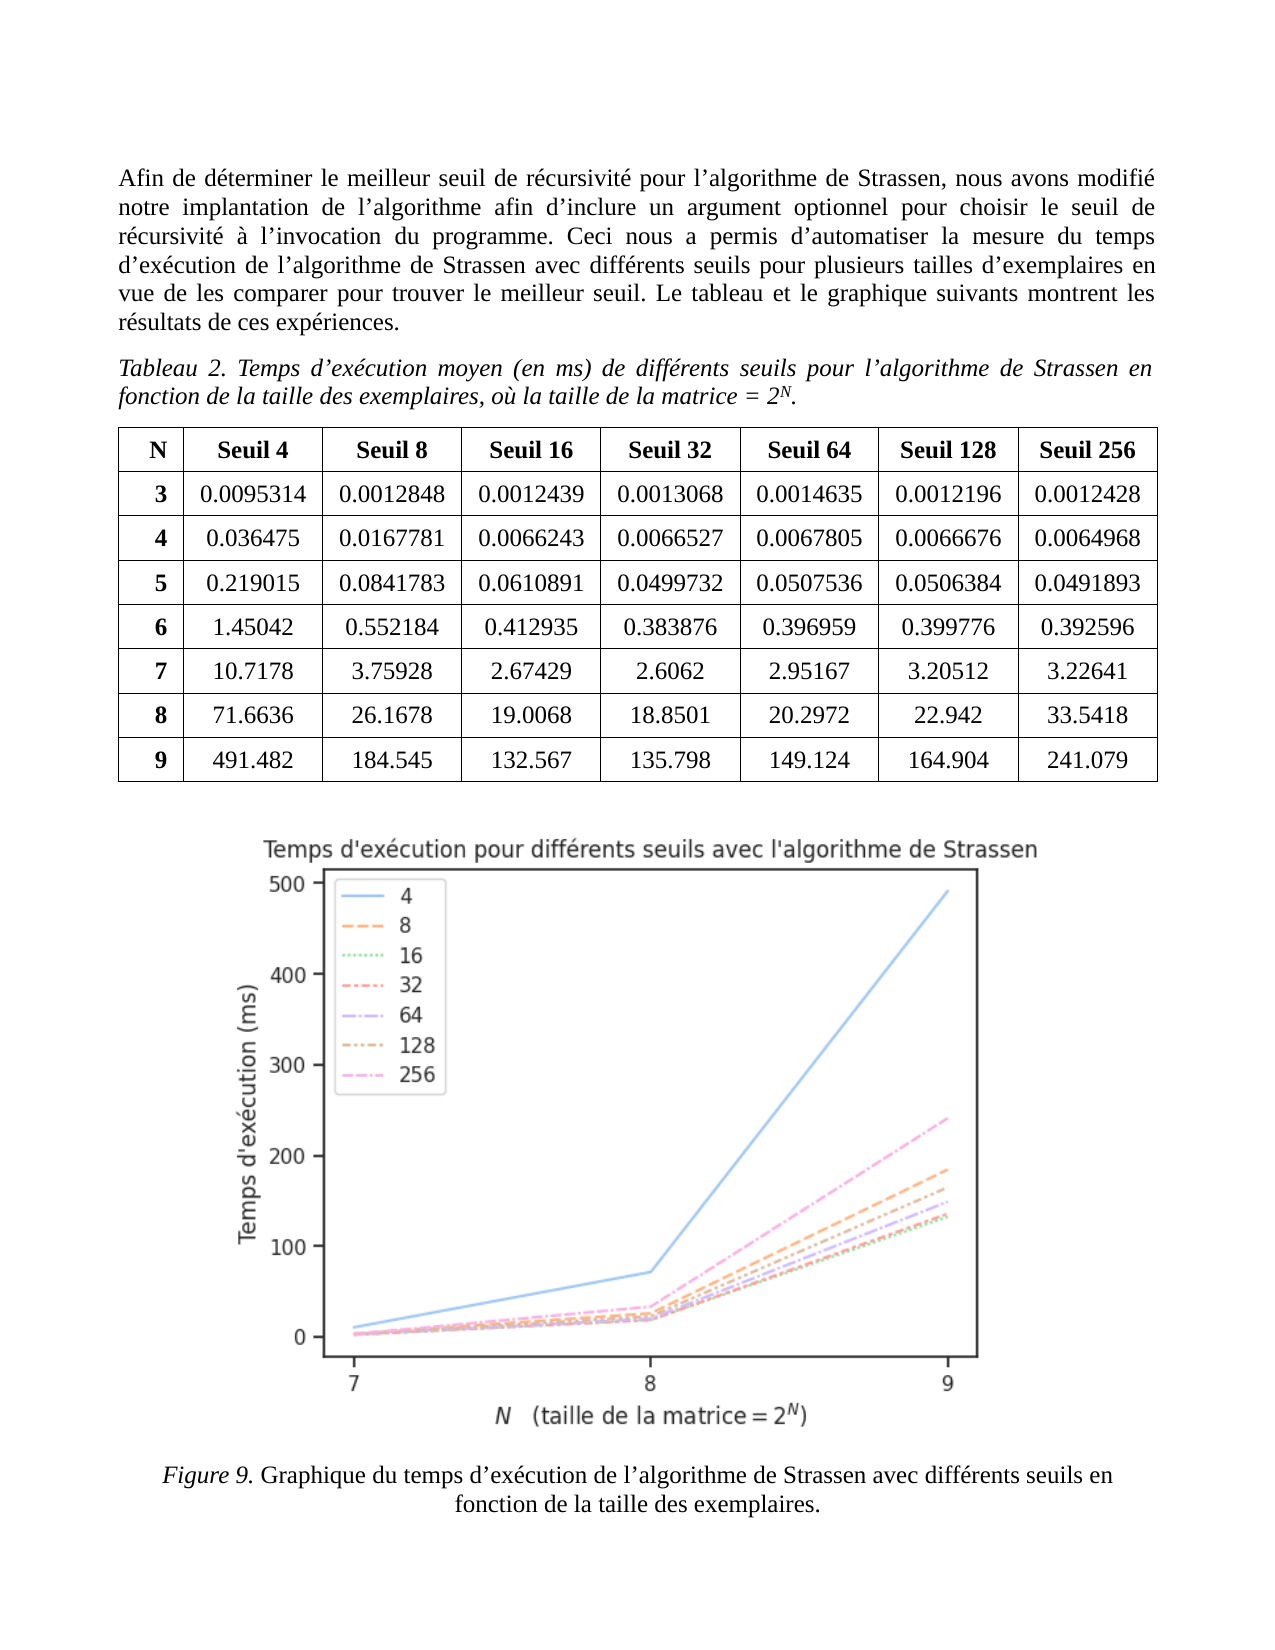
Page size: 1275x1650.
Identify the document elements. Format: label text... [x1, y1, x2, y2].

table_header Seuil 128 [879, 428, 1018, 471]
table_cell 3.22641 [1019, 649, 1157, 692]
table_cell 0.0506384 [879, 561, 1018, 604]
table_cell 0.392596 [1019, 605, 1157, 648]
table_cell 33.5418 [1019, 694, 1157, 737]
text Afin de déterminer le meilleur seuil de récursivité pour l’algorithme de Strassen, nous avons modifié notre implantation de l’algorithme afin d’inclure un argument optionnel pour choisir le seuil de récursivité à l’invocation du programme. Ceci nous a permis d’automatiser la mesure du temps d’exécution de l’algorithme de Strassen avec différents seuils pour plusieurs tailles d’exemplaires en vue de les comparer pour trouver le meilleur seuil. Le tableau et le graphique suivants montrent les résultats de ces expériences. [118, 163, 1157, 336]
table_cell 0.0012428 [1019, 472, 1157, 515]
table_cell 0.0013068 [601, 472, 740, 515]
table_cell 184.545 [323, 738, 461, 781]
text Tableau 2. Temps d’exécution moyen (en ms) de différents seuils pour l’algorithme de Strassen en fonction de la taille des exemplaires, où la taille de la matrice = 2N. [118, 353, 1157, 410]
table_cell 2.67429 [462, 649, 600, 692]
table_cell 0.0066676 [879, 516, 1018, 560]
table_cell 5 [119, 561, 183, 604]
table_cell 0.399776 [879, 605, 1018, 648]
table_cell 0.552184 [323, 605, 461, 648]
table_cell 0.383876 [601, 605, 740, 648]
table_cell 164.904 [879, 738, 1018, 781]
table_cell 149.124 [741, 738, 878, 781]
table_header Seuil 64 [741, 428, 878, 471]
text Figure 9. Graphique du temps d’exécution de l’algorithme de Strassen avec différents seuils en fonction de la taille des exemplaires. [118, 1460, 1157, 1518]
table_cell 19.0068 [462, 694, 600, 737]
table_header Seuil 32 [601, 428, 740, 471]
table_cell 2.6062 [601, 649, 740, 692]
table_cell 0.0012439 [462, 472, 600, 515]
table_cell 26.1678 [323, 694, 461, 737]
table_cell 491.482 [184, 738, 322, 781]
table_header Seuil 4 [184, 428, 322, 471]
table_cell 0.0095314 [184, 472, 322, 515]
table_cell 132.567 [462, 738, 600, 781]
table_cell 0.0067805 [741, 516, 878, 560]
table_cell 4 [119, 516, 183, 560]
table_cell 3 [119, 472, 183, 515]
table_header Seuil 16 [462, 428, 600, 471]
table_cell 18.8501 [601, 694, 740, 737]
table_cell 0.0012848 [323, 472, 461, 515]
table_cell 0.0610891 [462, 561, 600, 604]
table_cell 0.0066527 [601, 516, 740, 560]
table_cell 0.396959 [741, 605, 878, 648]
table_cell 0.0012196 [879, 472, 1018, 515]
table_cell 0.0841783 [323, 561, 461, 604]
table_cell 3.75928 [323, 649, 461, 692]
table_cell 0.0491893 [1019, 561, 1157, 604]
table_cell 6 [119, 605, 183, 648]
table_cell 0.0064968 [1019, 516, 1157, 560]
table_cell 8 [119, 694, 183, 737]
table_cell 20.2972 [741, 694, 878, 737]
table_header N [119, 428, 183, 471]
table_cell 1.45042 [184, 605, 322, 648]
table_header Seuil 8 [323, 428, 461, 471]
table_cell 9 [119, 738, 183, 781]
table_cell 22.942 [879, 694, 1018, 737]
table_cell 0.219015 [184, 561, 322, 604]
table_cell 0.0167781 [323, 516, 461, 560]
table_cell 135.798 [601, 738, 740, 781]
table_cell 241.079 [1019, 738, 1157, 781]
table_cell 0.036475 [184, 516, 322, 560]
table_cell 0.412935 [462, 605, 600, 648]
table_header Seuil 256 [1019, 428, 1157, 471]
table_cell 3.20512 [879, 649, 1018, 692]
table_cell 7 [119, 649, 183, 692]
table_cell 10.7178 [184, 649, 322, 692]
table_cell 0.0066243 [462, 516, 600, 560]
table_cell 0.0499732 [601, 561, 740, 604]
table_cell 71.6636 [184, 694, 322, 737]
table_cell 0.0014635 [741, 472, 878, 515]
table_cell 0.0507536 [741, 561, 878, 604]
table_cell 2.95167 [741, 649, 878, 692]
